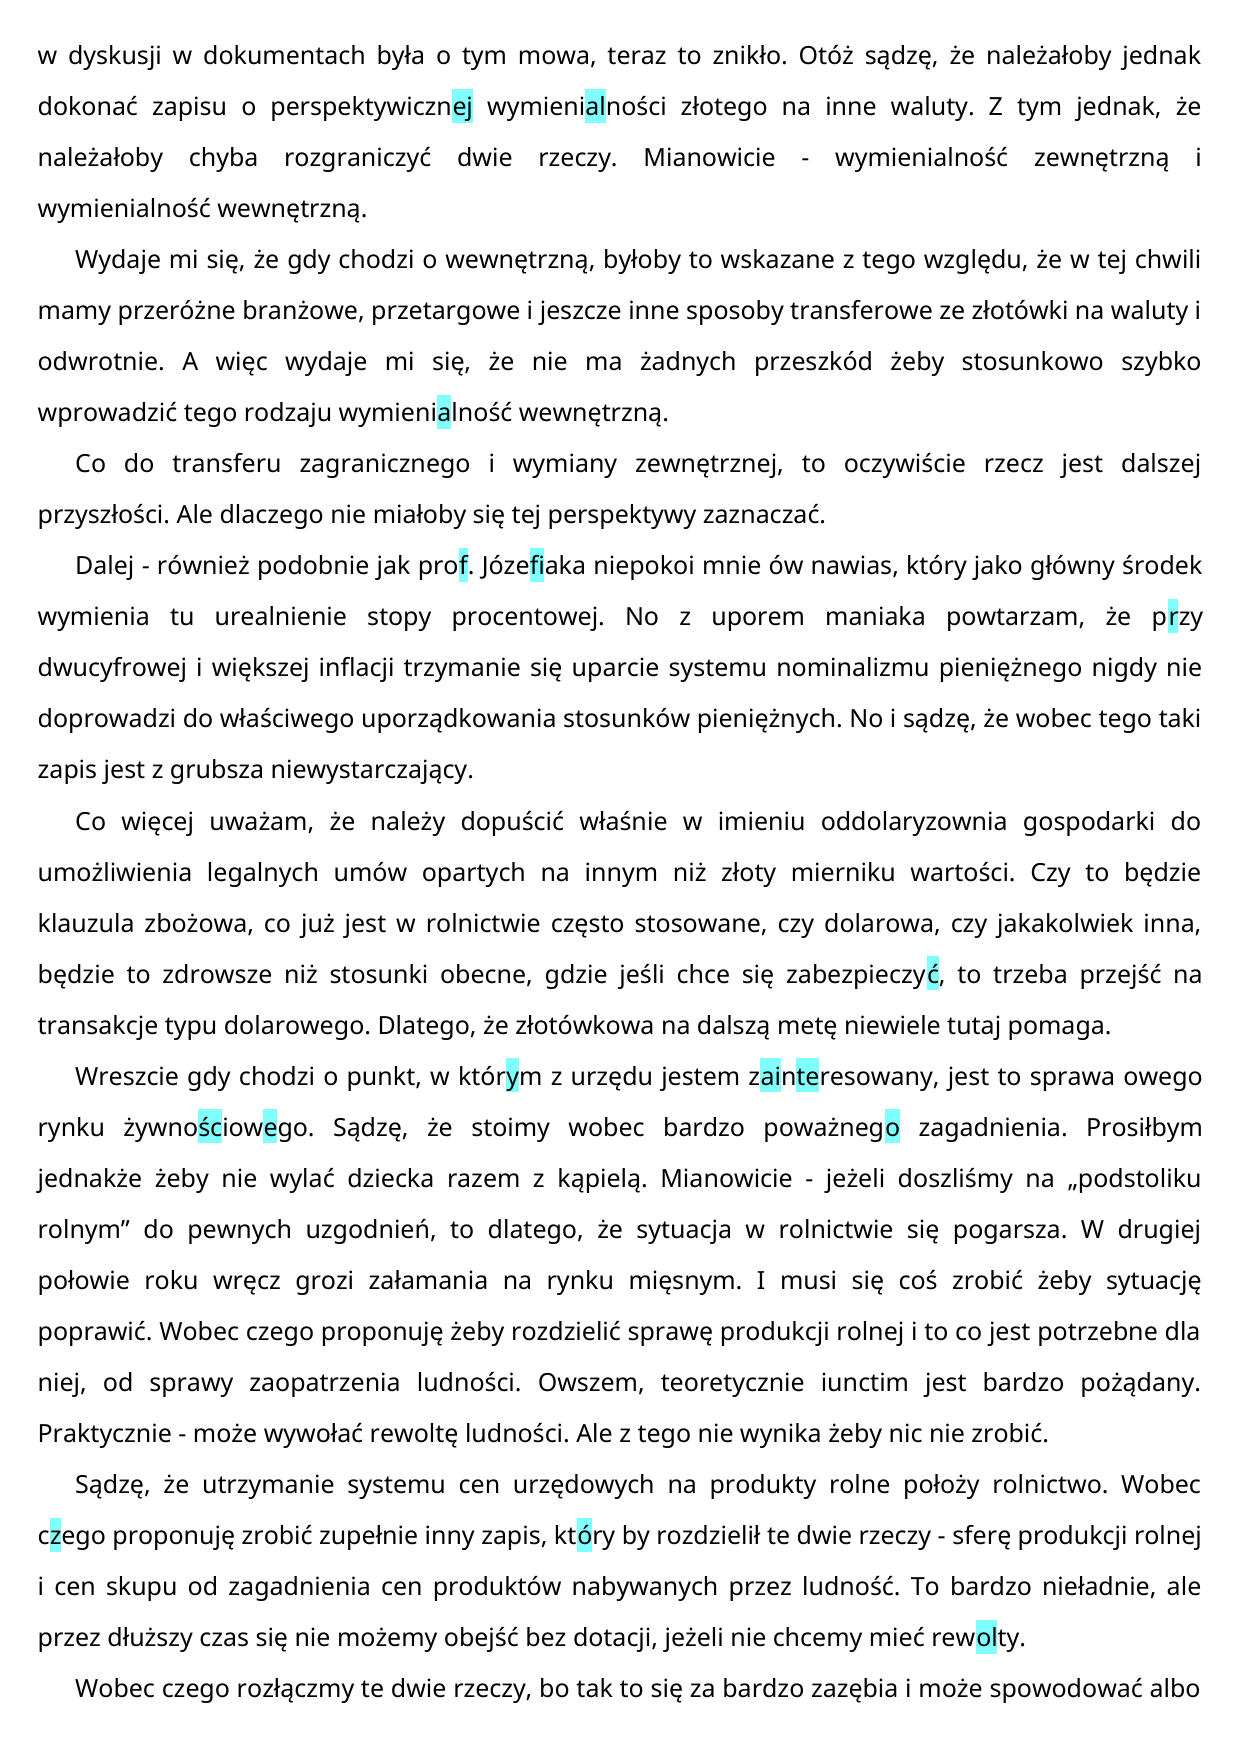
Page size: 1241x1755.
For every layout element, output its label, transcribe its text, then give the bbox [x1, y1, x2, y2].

text Wobec czego rozłączmy te dwie rzeczy, bo tak to się za bardzo zazębia i może spowodować albo [37, 1671, 1203, 1705]
text w dyskusji w dokumentach była o tym mowa, teraz to znikło. Otóż sądzę, że należałoby jednak dokonać zapisu o perspektywicznej wymienialności złotego na inne waluty. Z tym jednak, że należałoby chyba rozgraniczyć dwie rzeczy. Mianowicie - wymienialność zewnętrzną i wymienialność wewnętrzną. [37, 37, 1203, 225]
text Wreszcie gdy chodzi o punkt, w którym z urzędu jestem zainteresowany, jest to sprawa owego rynku żywnościowego. Sądzę, że stoimy wobec bardzo poważnego zagadnienia. Prosiłbym jednakże żeby nie wylać dziecka razem z kąpielą. Mianowicie - jeżeli doszliśmy na „podstoliku rolnym” do pewnych uzgodnień, to dlatego, że sytuacja w rolnictwie się pogarsza. W drugiej połowie roku wręcz grozi załamania na rynku mięsnym. I musi się coś zrobić żeby sytuację poprawić. Wobec czego proponuję żeby rozdzielić sprawę produkcji rolnej i to co jest potrzebne dla niej, od sprawy zaopatrzenia ludności. Owszem, teoretycznie iunctim jest bardzo pożądany. Praktycznie - może wywołać rewoltę ludności. Ale z tego nie wynika żeby nic nie zrobić. [37, 1058, 1203, 1450]
text Co do transferu zagranicznego i wymiany zewnętrznej, to oczywiście rzecz jest dalszej przyszłości. Ale dlaczego nie miałoby się tej perspektywy zaznaczać. [37, 446, 1203, 531]
text Sądzę, że utrzymanie systemu cen urzędowych na produkty rolne położy rolnictwo. Wobec czego proponuję zrobić zupełnie inny zapis, który by rozdzielił te dwie rzeczy - sferę produkcji rolnej i cen skupu od zagadnienia cen produktów nabywanych przez ludność. To bardzo nieładnie, ale przez dłuższy czas się nie możemy obejść bez dotacji, jeżeli nie chcemy mieć rewolty. [37, 1467, 1203, 1654]
text Dalej - również podobnie jak prof. Józefiaka niepokoi mnie ów nawias, który jako główny środek wymienia tu urealnienie stopy procentowej. No z uporem maniaka powtarzam, że przy dwucyfrowej i większej inflacji trzymanie się uparcie systemu nominalizmu pieniężnego nigdy nie doprowadzi do właściwego uporządkowania stosunków pieniężnych. No i sądzę, że wobec tego taki zapis jest z grubsza niewystarczający. [37, 548, 1203, 786]
text Co więcej uważam, że należy dopuścić właśnie w imieniu oddolaryzownia gospodarki do umożliwienia legalnych umów opartych na innym niż złoty mierniku wartości. Czy to będzie klauzula zbożowa, co już jest w rolnictwie często stosowane, czy dolarowa, czy jakakolwiek inna, będzie to zdrowsze niż stosunki obecne, gdzie jeśli chce się zabezpieczyć, to trzeba przejść na transakcje typu dolarowego. Dlatego, że złotówkowa na dalszą metę niewiele tutaj pomaga. [37, 803, 1203, 1041]
text Wydaje mi się, że gdy chodzi o wewnętrzną, byłoby to wskazane z tego względu, że w tej chwili mamy przeróżne branżowe, przetargowe i jeszcze inne sposoby transferowe ze złotówki na waluty i odwrotnie. A więc wydaje mi się, że nie ma żadnych przeszkód żeby stosunkowo szybko wprowadzić tego rodzaju wymienialność wewnętrzną. [37, 242, 1203, 429]
